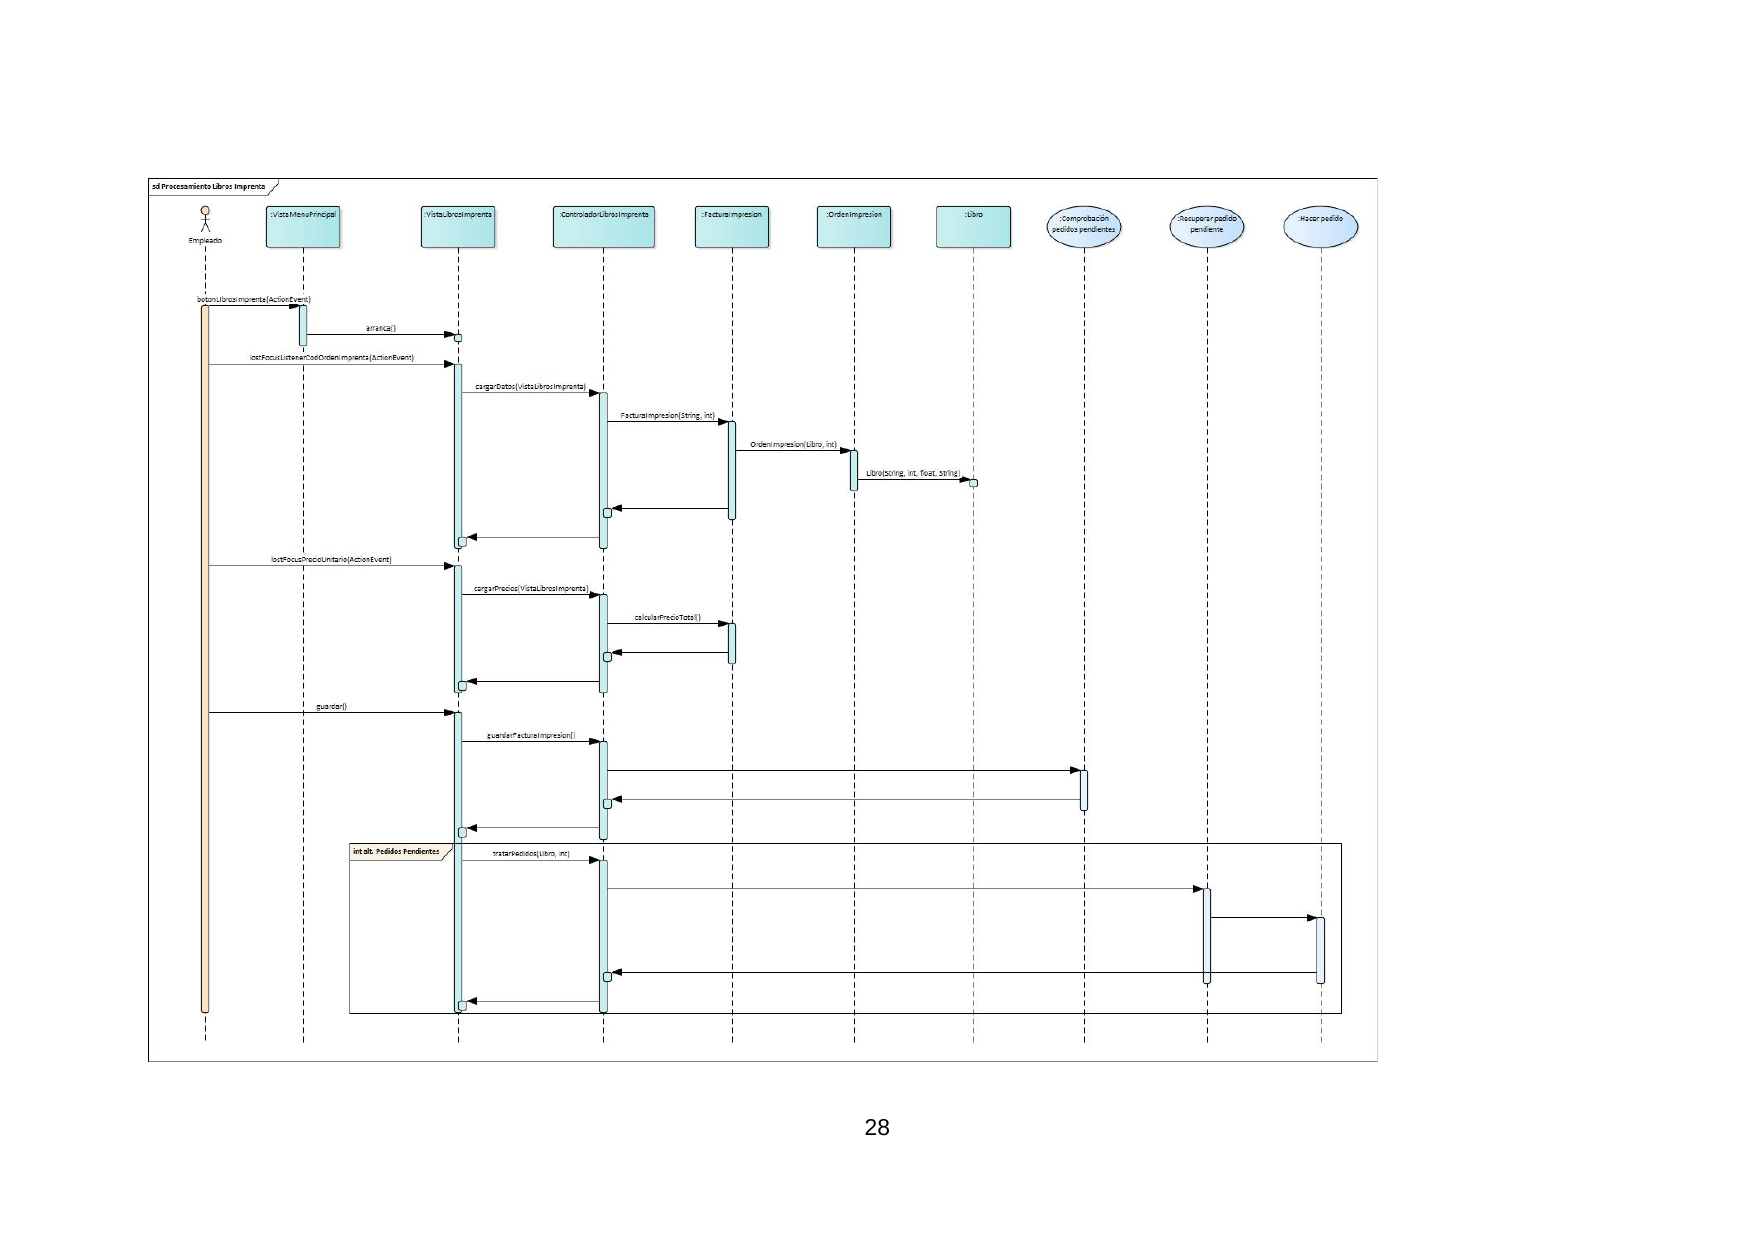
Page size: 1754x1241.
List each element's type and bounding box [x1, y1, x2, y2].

picture [147, 177, 1378, 1062]
